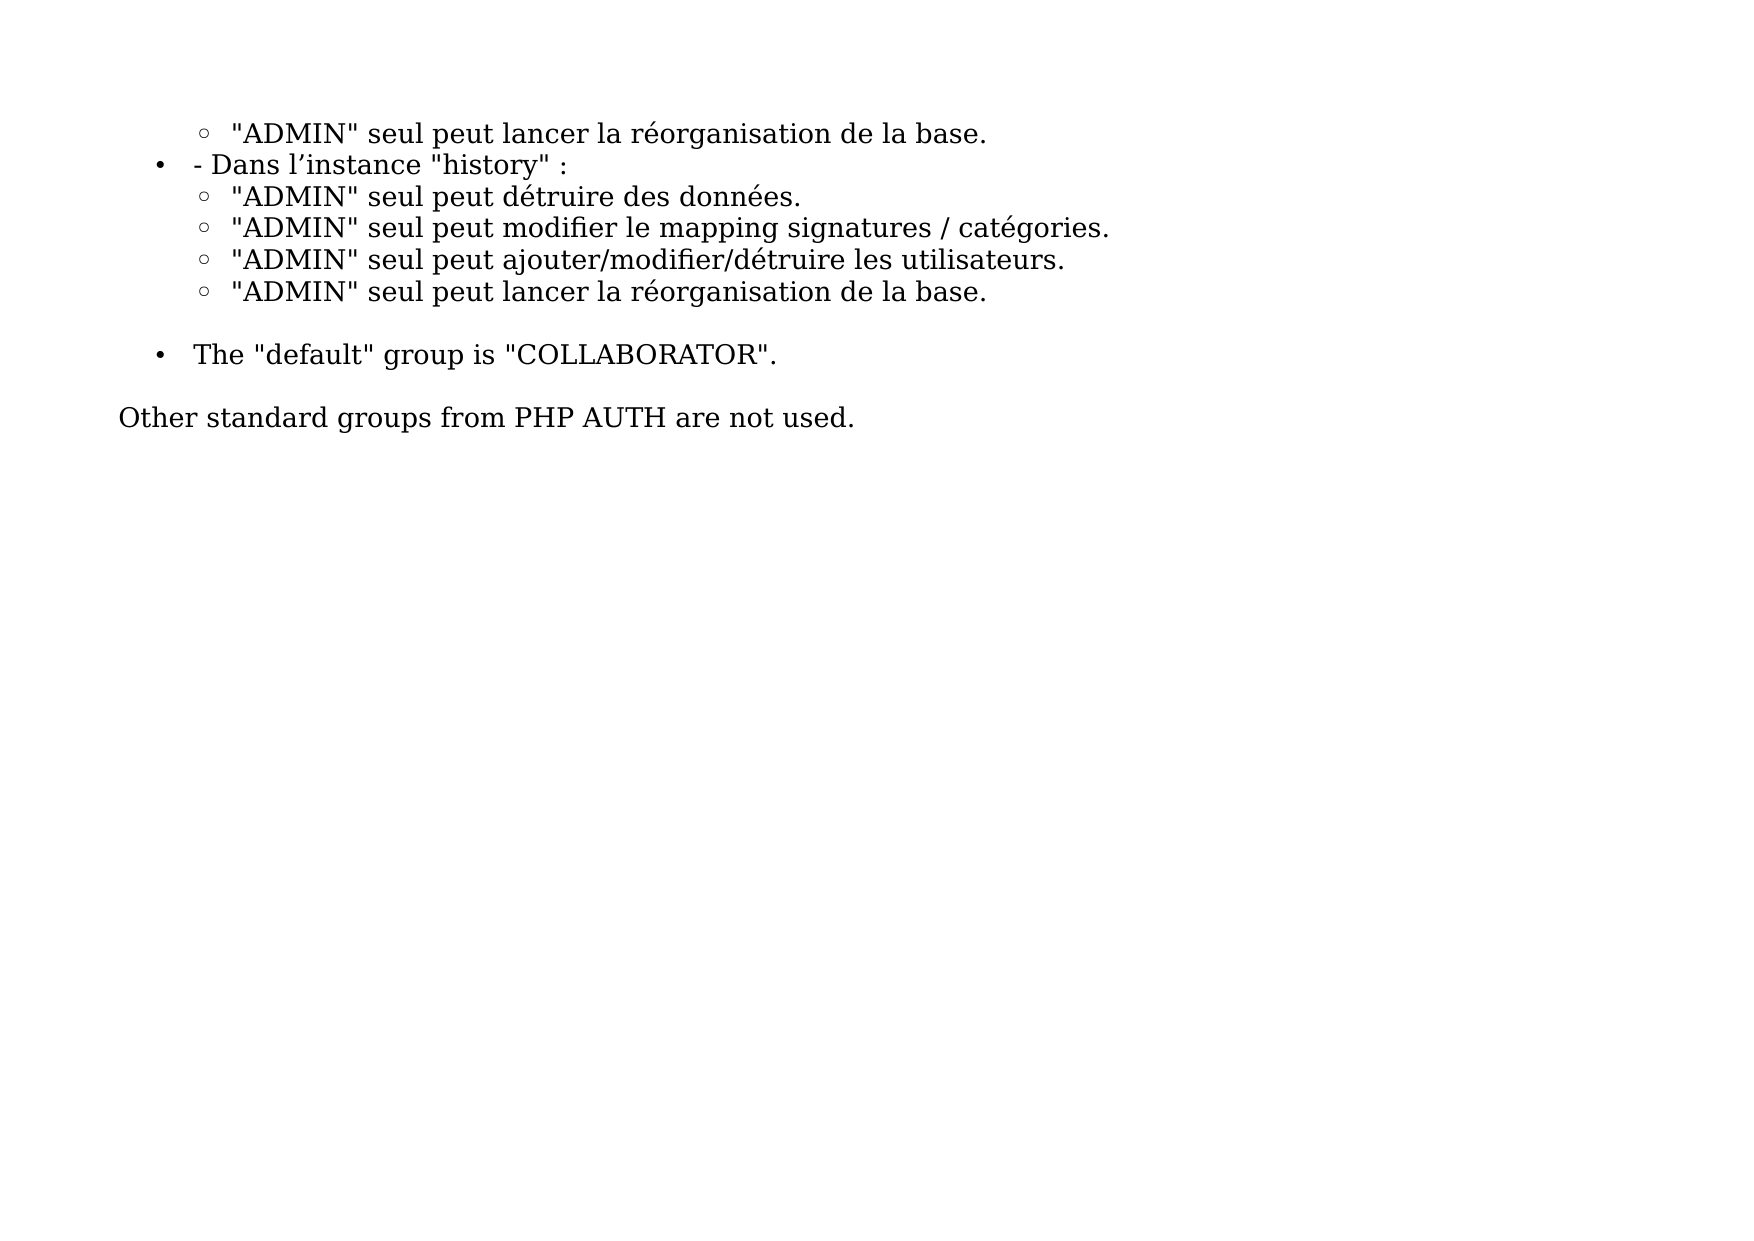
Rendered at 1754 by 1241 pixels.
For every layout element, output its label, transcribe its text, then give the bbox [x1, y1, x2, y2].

list "ADMIN" seul peut lancer la réorganisation de la base. [193, 118, 1636, 150]
list "ADMIN" seul peut ajouter/modifier/détruire les utilisateurs. [193, 244, 1636, 276]
text Other standard groups from PHP AUTH are not used. [118, 402, 1636, 434]
list "ADMIN" seul peut détruire des données. [193, 181, 1636, 213]
list "ADMIN" seul peut modifier le mapping signatures / catégories. [193, 213, 1636, 244]
list - Dans l’instance "history" : [156, 150, 1636, 181]
list The "default" group is "COLLABORATOR". [156, 339, 1636, 371]
list "ADMIN" seul peut lancer la réorganisation de la base. [193, 276, 1636, 307]
